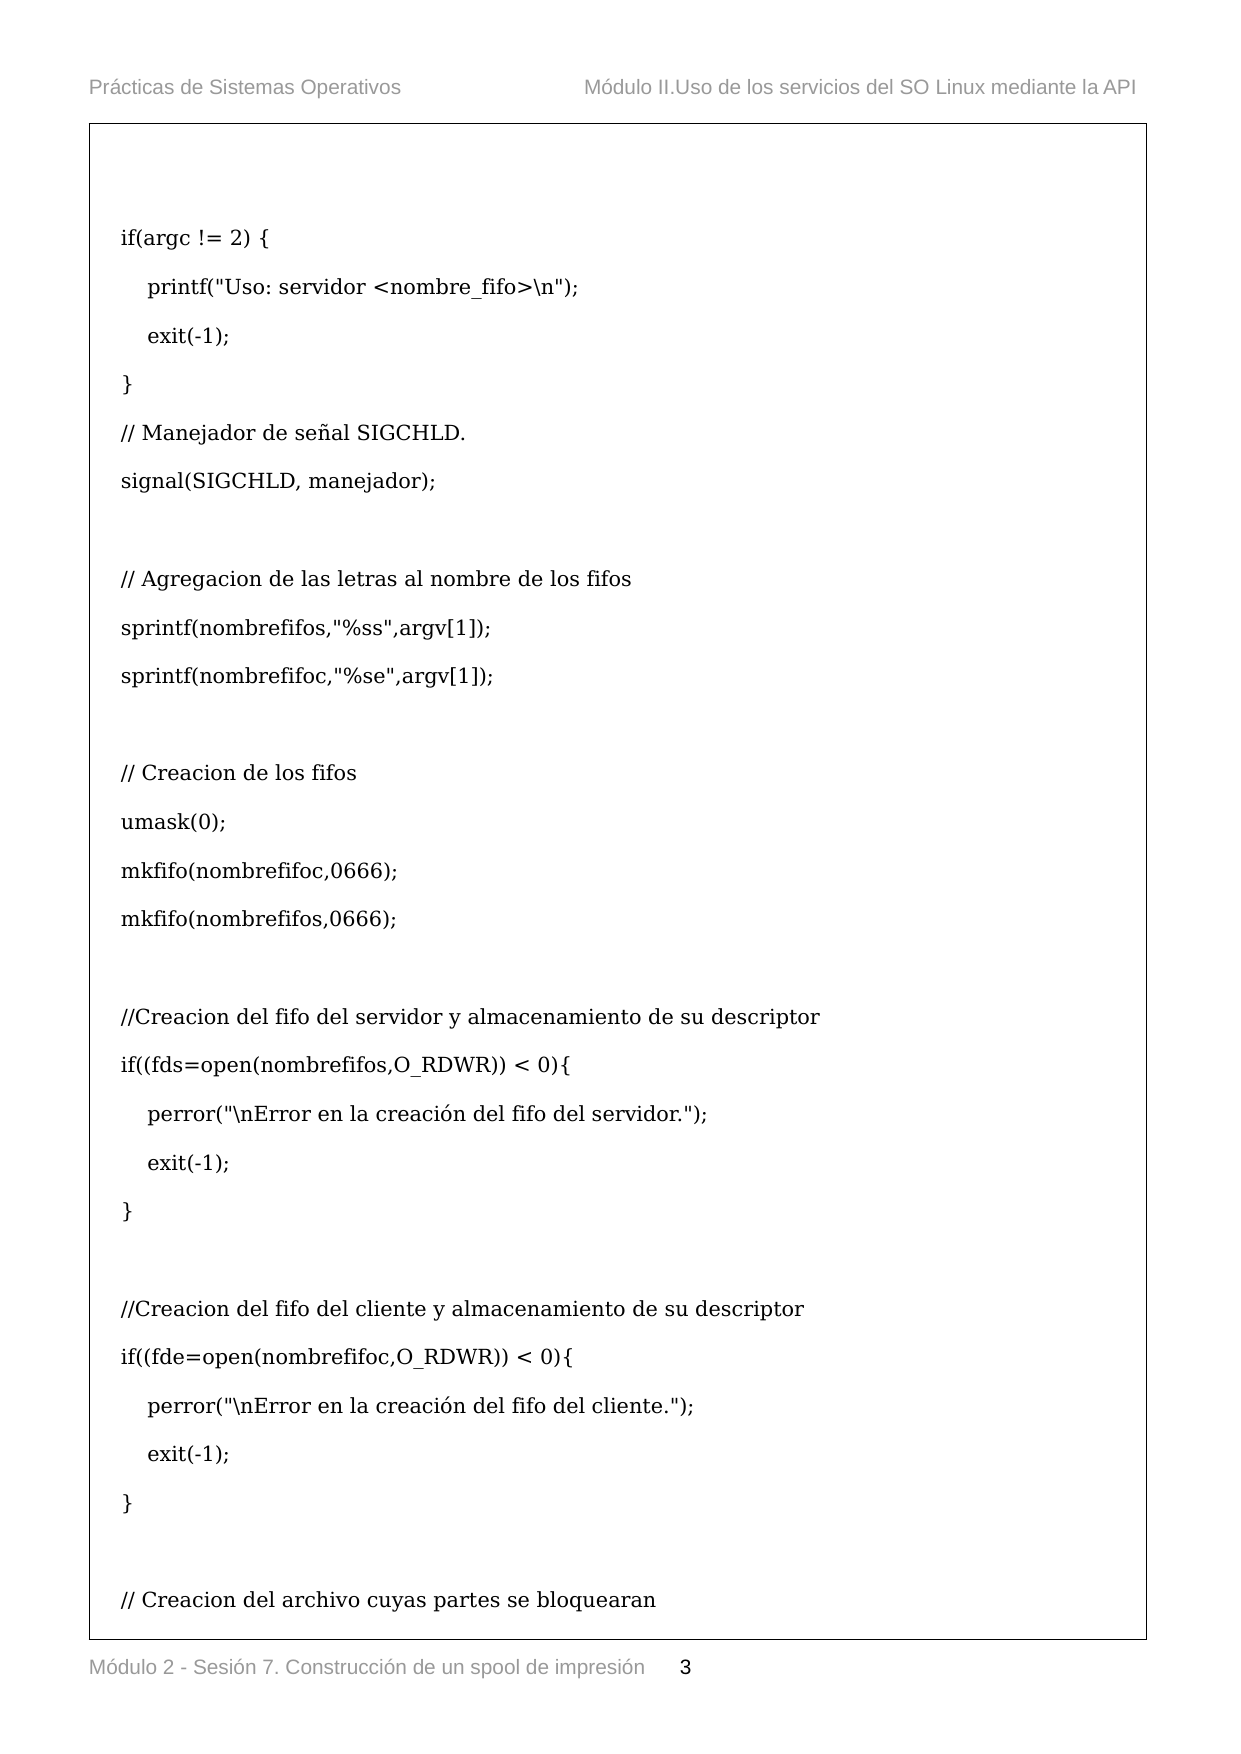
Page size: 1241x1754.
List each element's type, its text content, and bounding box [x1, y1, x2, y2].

table_header if(argc != 2) { printf("Uso: servidor <nombre_fifo>\n"); exit(-1); } // Manejador de señal SIGCHLD. signal(SIGCHLD, manejador); // Agregacion de las letras al nombre de los fifos sprintf(nombrefifos,"%ss",argv[1]); sprintf(nombrefifoc,"%se",argv[1]); // Creacion de los fifos umask(0); mkfifo(nombrefifoc,0666); mkfifo(nombrefifos,0666); //Creacion del fifo del servidor y almacenamiento de su descriptor if((fds=open(nombrefifos,O_RDWR)) < 0){ perror("\nError en la creación del fifo del servidor."); exit(-1); } //Creacion del fifo del cliente y almacenamiento de su descriptor if((fde=open(nombrefifoc,O_RDWR)) < 0){ perror("\nError en la creación del fifo del cliente."); exit(-1); } // Creacion del archivo cuyas partes se bloquearan [90, 124, 1146, 1639]
